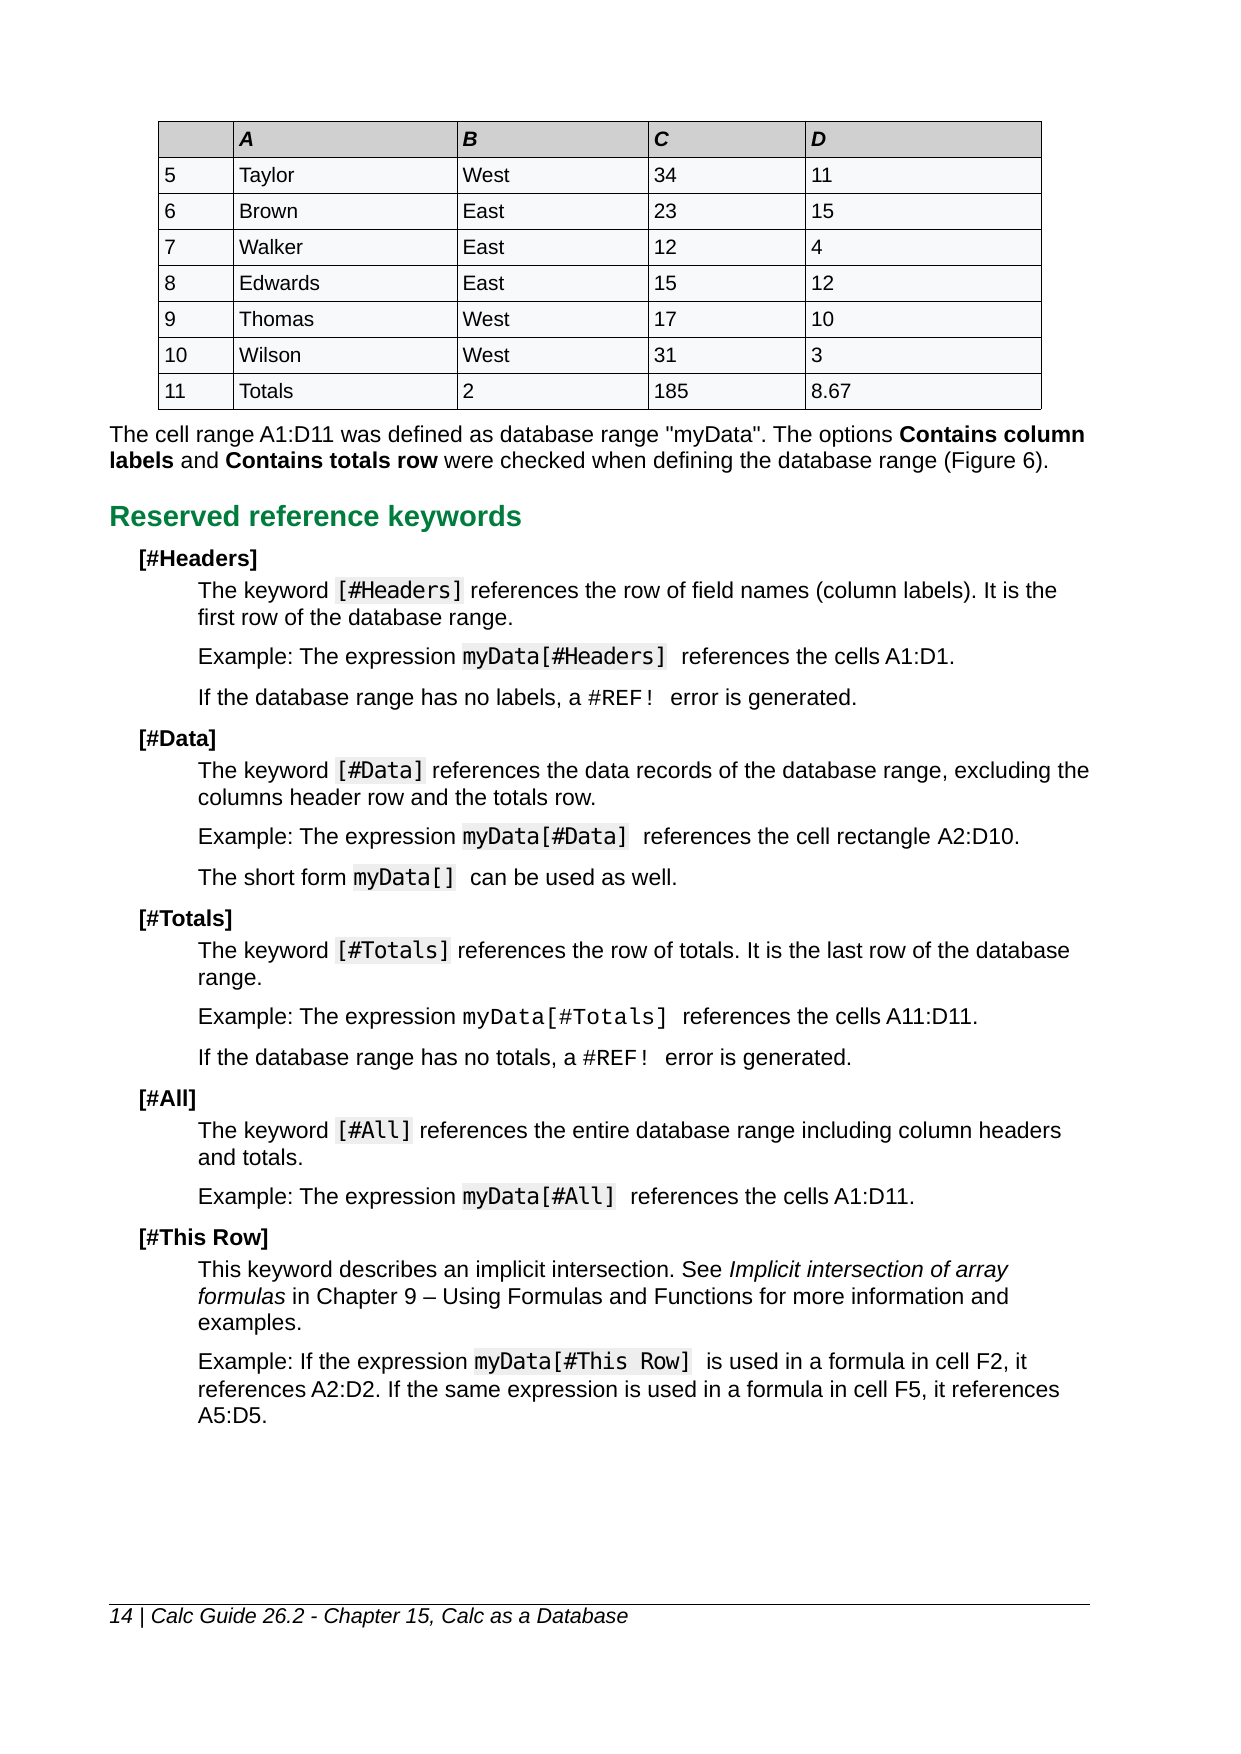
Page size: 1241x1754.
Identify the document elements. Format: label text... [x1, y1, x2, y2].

text The keyword [#Totals] references the row of totals. It is the last row of the database range. [198, 937, 1090, 990]
table_cell 3 [806, 338, 1041, 373]
text Example: The expression myData[#Totals] references the cells A11:D11. [198, 1003, 1090, 1031]
text The keyword [#Headers] references the row of field names (column labels). It is the first row of the database range. [198, 577, 1090, 630]
table_cell Walker [234, 230, 457, 265]
table_cell West [458, 302, 648, 337]
table_cell Edwards [234, 266, 457, 301]
text If the database range has no totals, a #REF! error is generated. [198, 1044, 1090, 1072]
text Example: If the expression myData[#This Row] is used in a formula in cell F2, it references A2:D2. If the same expression is used in a formula in cell F5, it references A5:D5. [198, 1348, 1090, 1429]
text [#Data] [139, 724, 1090, 751]
text [#This Row] [139, 1224, 1090, 1250]
text The keyword [#Data] references the data records of the database range, excluding the columns header row and the totals row. [198, 757, 1090, 810]
table_cell 31 [649, 338, 805, 373]
table_cell Brown [234, 194, 457, 229]
table_header [159, 122, 233, 157]
table_cell East [458, 194, 648, 229]
table_cell 6 [159, 194, 233, 229]
table_cell 15 [806, 194, 1041, 229]
table_cell Thomas [234, 302, 457, 337]
table_cell 8 [159, 266, 233, 301]
table_cell 34 [649, 158, 805, 193]
text The keyword [#All] references the entire database range including column headers and totals. [198, 1117, 1090, 1170]
table_cell Wilson [234, 338, 457, 373]
table_cell 12 [806, 266, 1041, 301]
table_header D [806, 122, 1041, 157]
table_cell 23 [649, 194, 805, 229]
table_cell 7 [159, 230, 233, 265]
table_cell 15 [649, 266, 805, 301]
table_cell 5 [159, 158, 233, 193]
table_cell 8.67 [806, 374, 1041, 408]
table_cell West [458, 338, 648, 373]
table_cell 11 [159, 374, 233, 408]
table_cell Taylor [234, 158, 457, 193]
table_cell 17 [649, 302, 805, 337]
table_cell West [458, 158, 648, 193]
table_cell Totals [234, 374, 457, 408]
table_header B [458, 122, 648, 157]
table_cell 10 [159, 338, 233, 373]
text Example: The expression myData[#Data] references the cell rectangle A2:D10. [198, 823, 1090, 851]
table_cell 11 [806, 158, 1041, 193]
table_cell 185 [649, 374, 805, 408]
subtitle Reserved reference keywords [109, 498, 1090, 532]
text The cell range A1:D11 was defined as database range "myData". The options Contains column labels and Contains totals row were checked when defining the database range (Figure 6). [109, 421, 1090, 474]
text Example: The expression myData[#All] references the cells A1:D11. [198, 1183, 1090, 1211]
table_cell East [458, 266, 648, 301]
text [#Headers] [139, 544, 1090, 571]
text Example: The expression myData[#Headers] references the cells A1:D1. [198, 643, 1090, 671]
text [#All] [139, 1084, 1090, 1111]
table_cell 4 [806, 230, 1041, 265]
text [#Totals] [139, 904, 1090, 931]
text This keyword describes an implicit intersection. See Implicit intersection of array formulas in Chapter 9 – Using Formulas and Functions for more information and examples. [198, 1256, 1090, 1335]
table_cell 2 [458, 374, 648, 408]
table_cell 9 [159, 302, 233, 337]
table_header C [649, 122, 805, 157]
table_header A [234, 122, 457, 157]
table_cell 12 [649, 230, 805, 265]
text The short form myData[] can be used as well. [198, 864, 1090, 892]
table_cell East [458, 230, 648, 265]
table_cell 10 [806, 302, 1041, 337]
text If the database range has no labels, a #REF! error is generated. [198, 684, 1090, 712]
